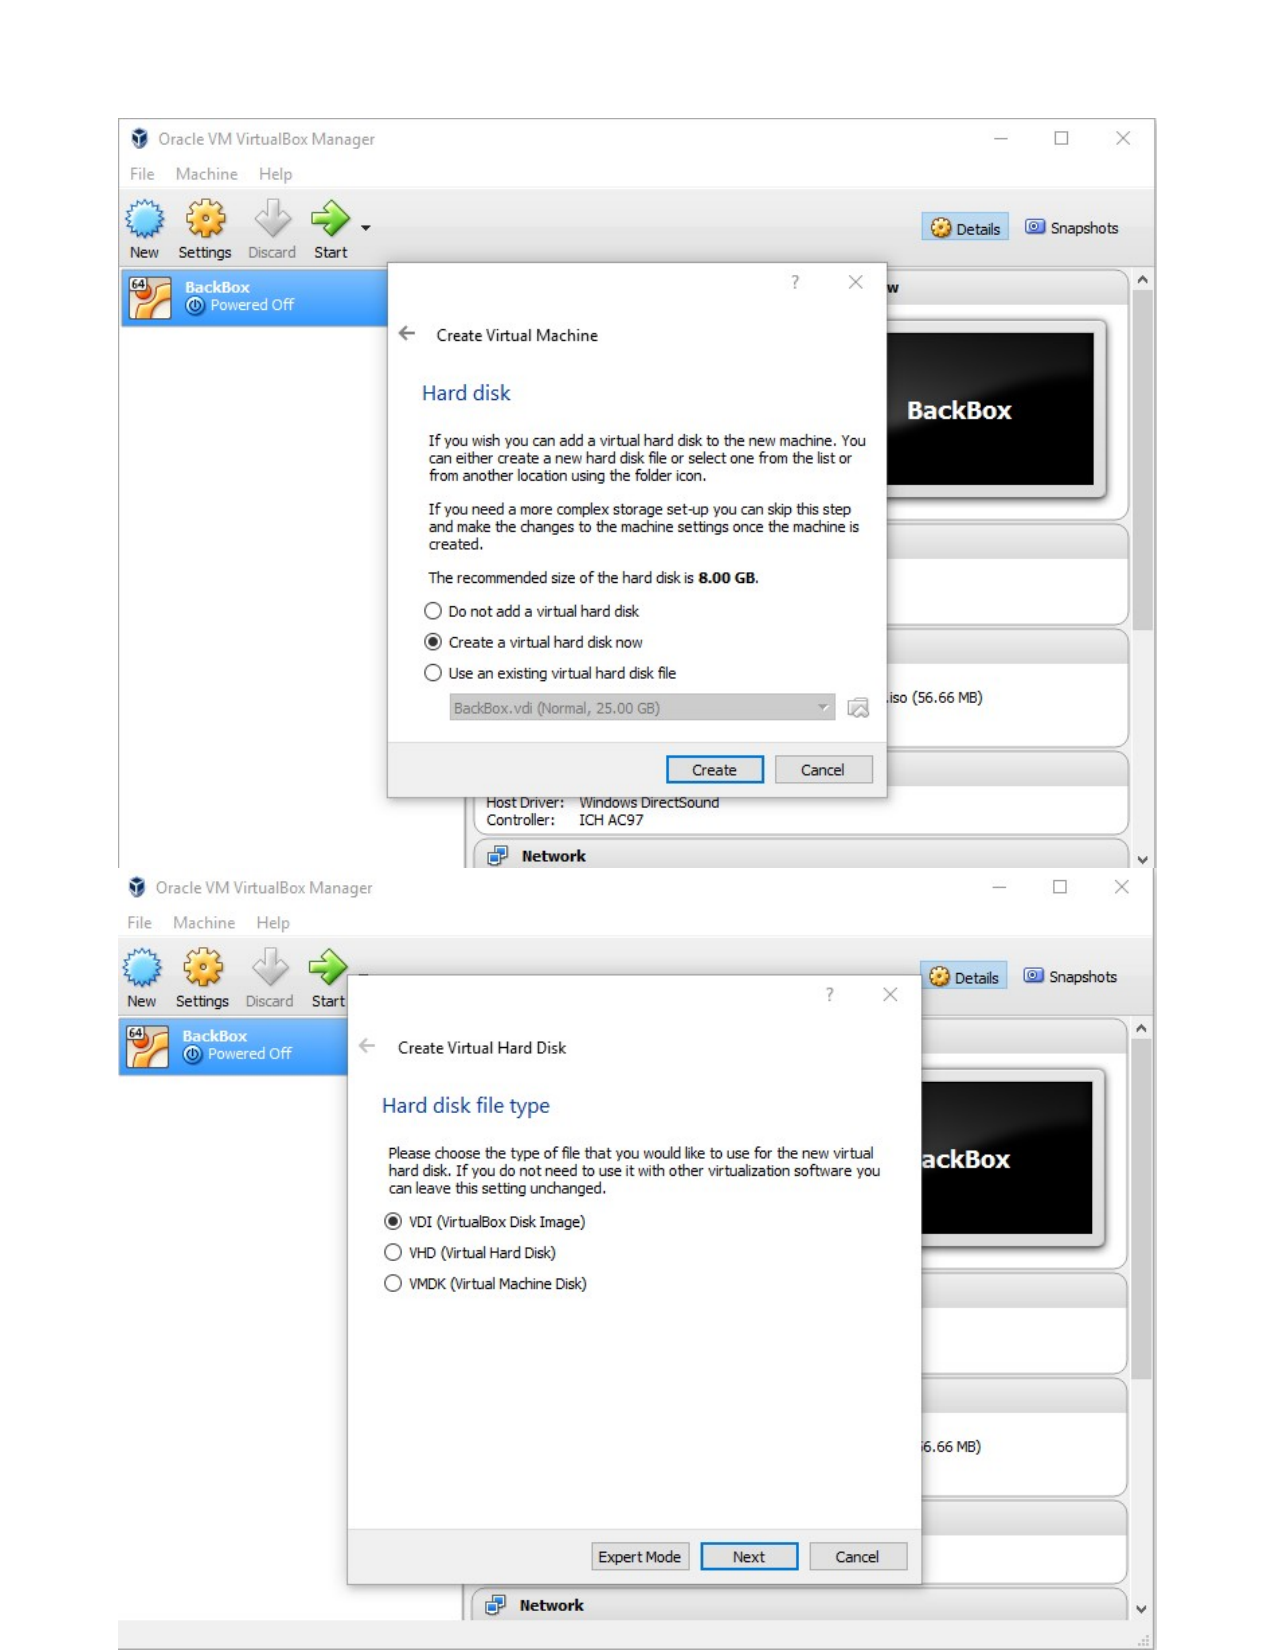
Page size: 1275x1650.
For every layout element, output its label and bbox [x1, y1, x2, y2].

picture [118, 118, 1157, 1650]
